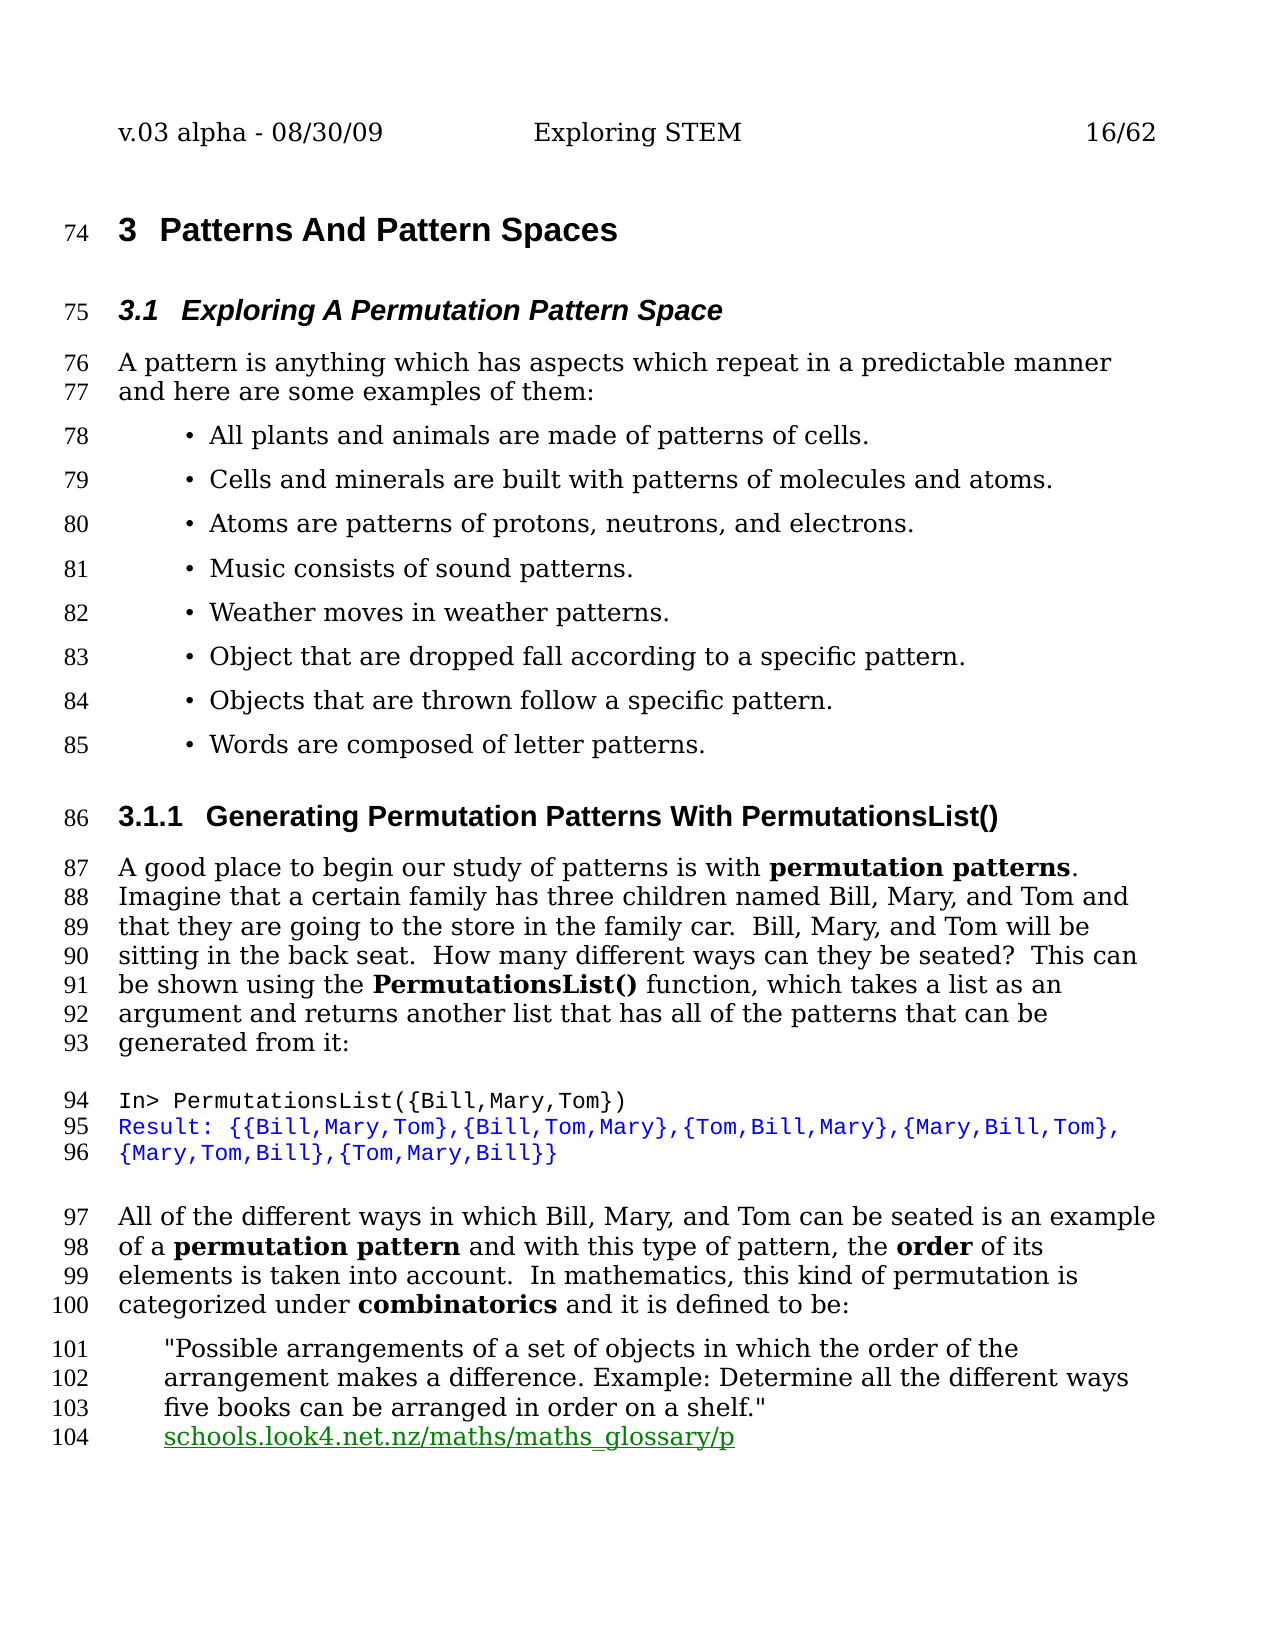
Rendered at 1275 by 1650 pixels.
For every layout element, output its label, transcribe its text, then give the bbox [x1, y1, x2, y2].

list Objects that are thrown follow a specific pattern. [185, 686, 1157, 715]
subtitle Patterns And Pattern Spaces [118, 210, 1157, 248]
subtitle Exploring A Permutation Pattern Space [118, 293, 1157, 327]
list Cells and minerals are built with patterns of molecules and atoms. [185, 465, 1157, 494]
text A pattern is anything which has aspects which repeat in a predictable manner and here are some examples of them: [118, 348, 1157, 406]
list All plants and animals are made of patterns of cells. [185, 421, 1157, 450]
text Result: {{Bill,Mary,Tom},{Bill,Tom,Mary},{Tom,Bill,Mary},{Mary,Bill,Tom},{Mary,Tom,Bill},{Tom,Mary,Bill}} [118, 1116, 1157, 1167]
text A good place to begin our study of patterns is with permutation patterns. Imagine that a certain family has three children named Bill, Mary, and Tom and that they are going to the store in the family car. Bill, Mary, and Tom will be sitting in the back seat. How many different ways can they be seated? This can be shown using the PermutationsList() function, which takes a list as an argument and returns another list that has all of the patterns that can be generated from it: [118, 853, 1157, 1058]
list Object that are dropped fall according to a specific pattern. [185, 642, 1157, 671]
text "Possible arrangements of a set of objects in which the order of the arrangement makes a difference. Example: Determine all the different ways five books can be arranged in order on a shelf." schools.look4.net.nz/maths/maths_glossary/p [163, 1334, 1157, 1451]
text All of the different ways in which Bill, Mary, and Tom can be seated is an example of a permutation pattern and with this type of pattern, the order of its elements is taken into account. In mathematics, this kind of permutation is categorized under combinatorics and it is defined to be: [118, 1202, 1157, 1319]
list Atoms are patterns of protons, neutrons, and electrons. [185, 509, 1157, 539]
list Weather moves in weather patterns. [185, 598, 1157, 627]
text In> PermutationsList({Bill,Mary,Tom}) [118, 1090, 1157, 1116]
list Words are composed of letter patterns. [185, 730, 1157, 759]
subtitle Generating Permutation Patterns With PermutationsList() [118, 799, 1157, 832]
list Music consists of sound patterns. [185, 554, 1157, 583]
